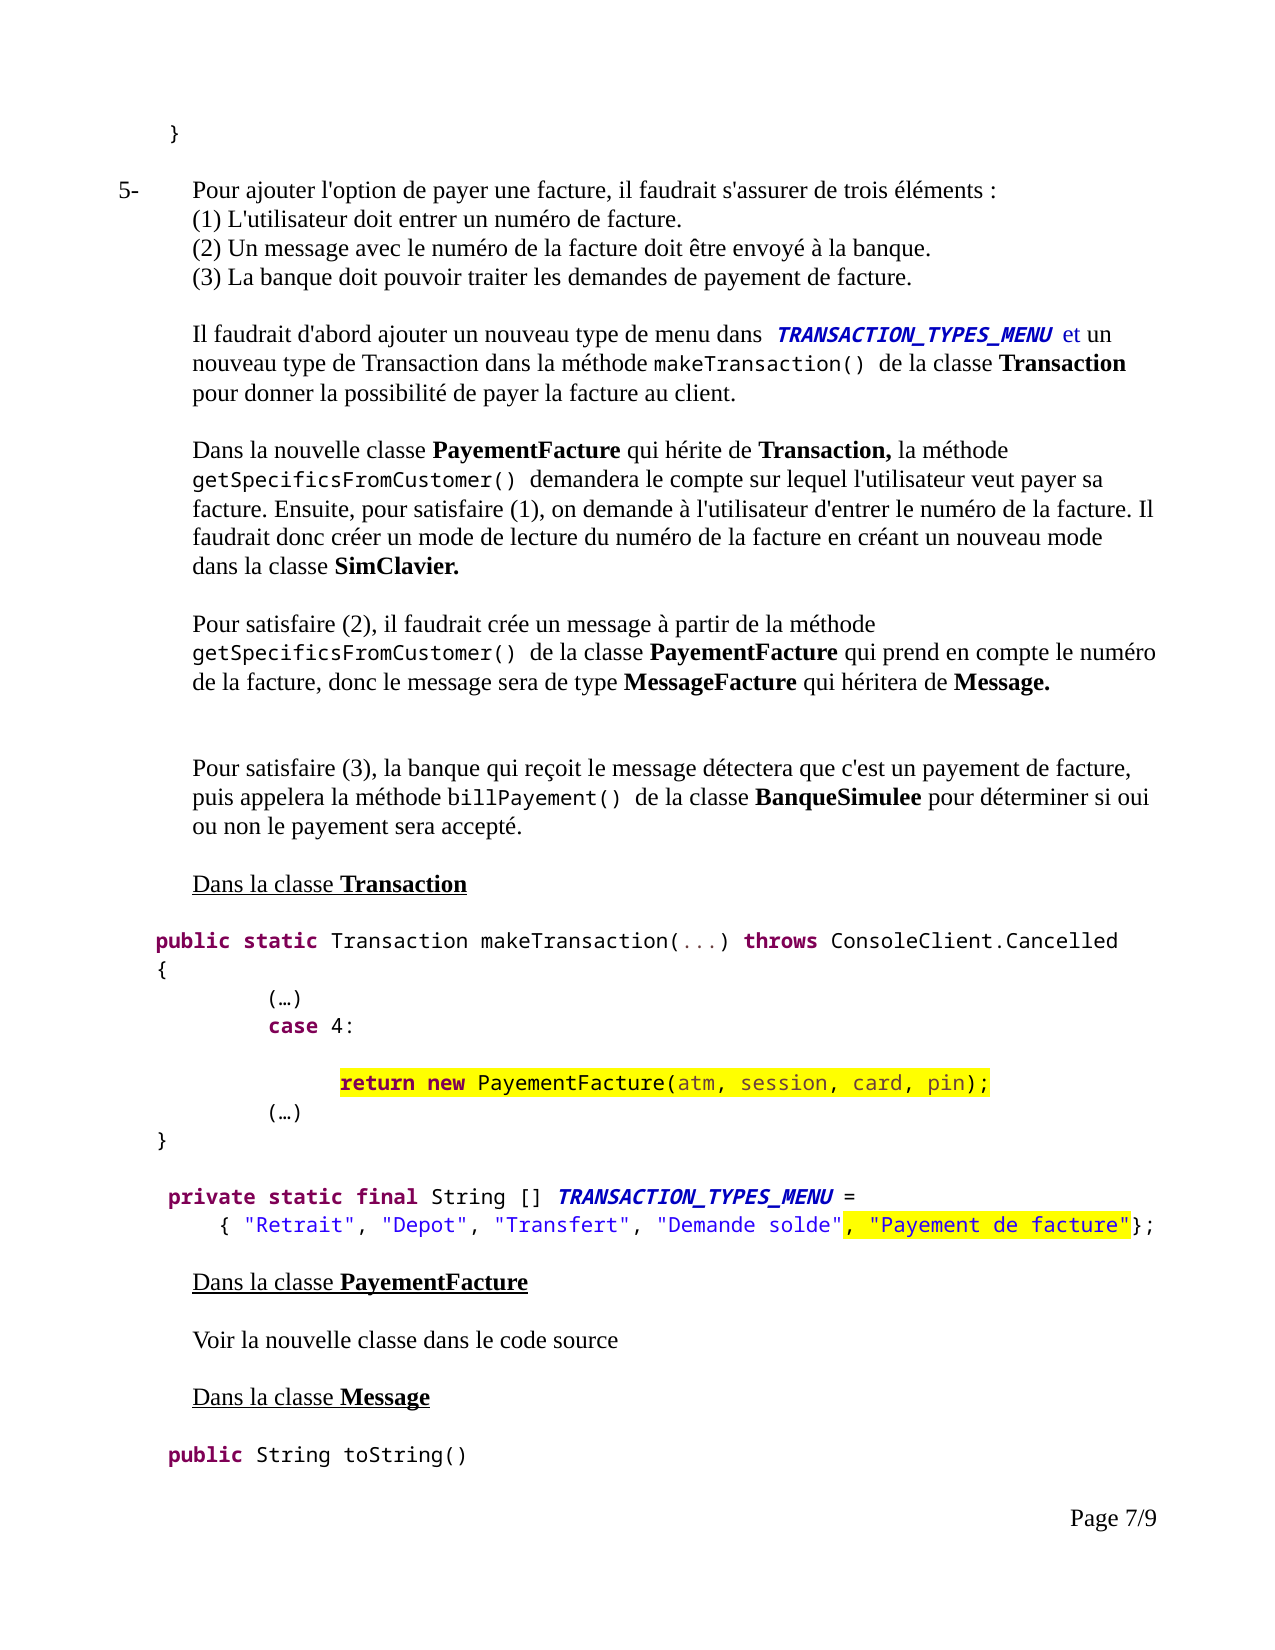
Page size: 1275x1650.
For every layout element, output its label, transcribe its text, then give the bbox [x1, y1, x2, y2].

text (…) [118, 1097, 1157, 1125]
text (3) La banque doit pouvoir traiter les demandes de payement de facture. [118, 262, 1157, 290]
text Dans la classe PayementFacture [118, 1267, 1157, 1296]
text Dans la classe Transaction [118, 869, 1157, 898]
text Pour satisfaire (3), la banque qui reçoit le message détectera que c'est un payement de facture, puis appelera la méthode billPayement() de la classe BanqueSimulee pour déterminer si oui ou non le payement sera accepté. [118, 753, 1157, 840]
text (1) L'utilisateur doit entrer un numéro de facture. [118, 204, 1157, 233]
text Il faudrait d'abord ajouter un nouveau type de menu dans TRANSACTION_TYPES_MENU et un nouveau type de Transaction dans la méthode makeTransaction() de la classe Transaction pour donner la possibilité de payer la facture au client. [118, 319, 1157, 407]
text private static final String [] TRANSACTION_TYPES_MENU = [118, 1182, 1157, 1211]
text (…) [118, 983, 1157, 1011]
text public String toString() [118, 1440, 1157, 1468]
text Dans la nouvelle classe PayementFacture qui hérite de Transaction, la méthode getSpecificsFromCustomer() demandera le compte sur lequel l'utilisateur veut payer sa facture. Ensuite, pour satisfaire (1), on demande à l'utilisateur d'entrer le numéro de la facture. Il faudrait donc créer un mode de lecture du numéro de la facture en créant un nouveau mode dans la classe SimClavier. [118, 436, 1157, 580]
text public static Transaction makeTransaction(...) throws ConsoleClient.Cancelled [118, 926, 1157, 954]
text Dans la classe Message [118, 1382, 1157, 1412]
text 5- Pour ajouter l'option de payer une facture, il faudrait s'assurer de trois éléments : [118, 175, 1157, 204]
text Voir la nouvelle classe dans le code source [118, 1325, 1157, 1354]
text case 4: [118, 1011, 1157, 1040]
text } [118, 1125, 1157, 1154]
text { [118, 954, 1157, 983]
text } [118, 118, 1157, 147]
text return new PayementFacture(atm, session, card, pin); [118, 1068, 1157, 1097]
text Pour satisfaire (2), il faudrait crée un message à partir de la méthode getSpecificsFromCustomer() de la classe PayementFacture qui prend en compte le numéro de la facture, donc le message sera de type MessageFacture qui héritera de Message. [118, 609, 1157, 696]
text { "Retrait", "Depot", "Transfert", "Demande solde", "Payement de facture"}; [118, 1211, 1157, 1239]
text (2) Un message avec le numéro de la facture doit être envoyé à la banque. [118, 233, 1157, 262]
